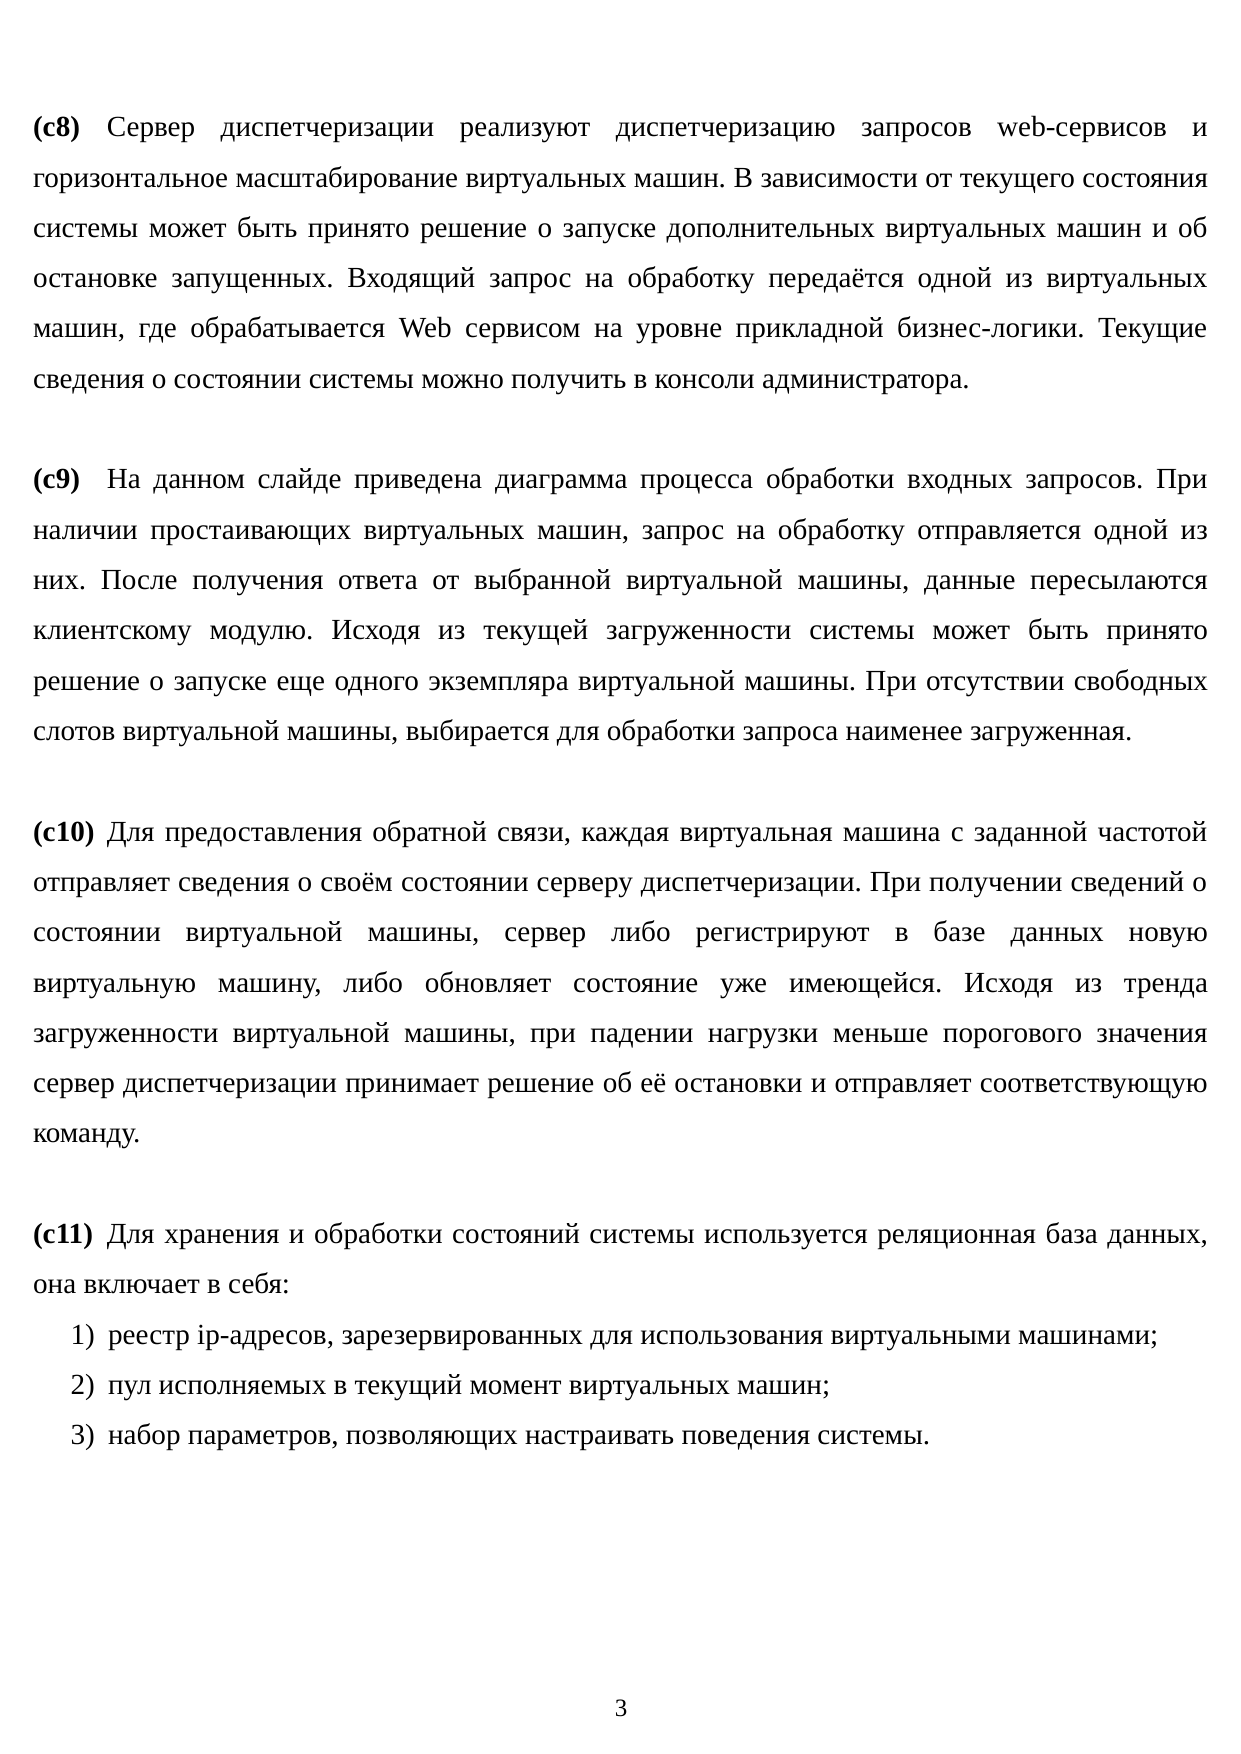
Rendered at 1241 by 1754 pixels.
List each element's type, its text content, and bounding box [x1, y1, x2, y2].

text (с11) Для хранения и обработки состояний системы используется реляционная база данных, она включает в себя: [33, 1216, 1209, 1300]
list пул исполняемых в текущий момент виртуальных машин; [70, 1367, 1209, 1401]
list реестр ip-адресов, зарезервированных для использования виртуальными машинами; [70, 1317, 1209, 1350]
text (с8) Сервер диспетчеризации реализуют диспетчеризацию запросов web-сервисов и горизонтальное масштабирование виртуальных машин. В зависимости от текущего состояния системы может быть принято решение о запуске дополнительных виртуальных машин и об остановке запущенных. Входящий запрос на обработку передаётся одной из виртуальных машин, где обрабатывается Web сервисом на уровне прикладной бизнес-логики. Текущие сведения о состоянии системы можно получить в консоли администратора. [33, 109, 1209, 394]
list набор параметров, позволяющих настраивать поведения системы. [70, 1417, 1209, 1451]
text (с9) На данном слайде приведена диаграмма процесса обработки входных запросов. При наличии простаивающих виртуальных машин, запрос на обработку отправляется одной из них. После получения ответа от выбранной виртуальной машины, данные пересылаются клиентскому модулю. Исходя из текущей загруженности системы может быть принято решение о запуске еще одного экземпляра виртуальной машины. При отсутствии свободных слотов виртуальной машины, выбирается для обработки запроса наименее загруженная. [33, 462, 1209, 747]
text (с10) Для предоставления обратной связи, каждая виртуальная машина с заданной частотой отправляет сведения о своём состоянии серверу диспетчеризации. При получении сведений о состоянии виртуальной машины, сервер либо регистрируют в базе данных новую виртуальную машину, либо обновляет состояние уже имеющейся. Исходя из тренда загруженности виртуальной машины, при падении нагрузки меньше порогового значения сервер диспетчеризации принимает решение об её остановки и отправляет соответствующую команду. [33, 814, 1209, 1149]
